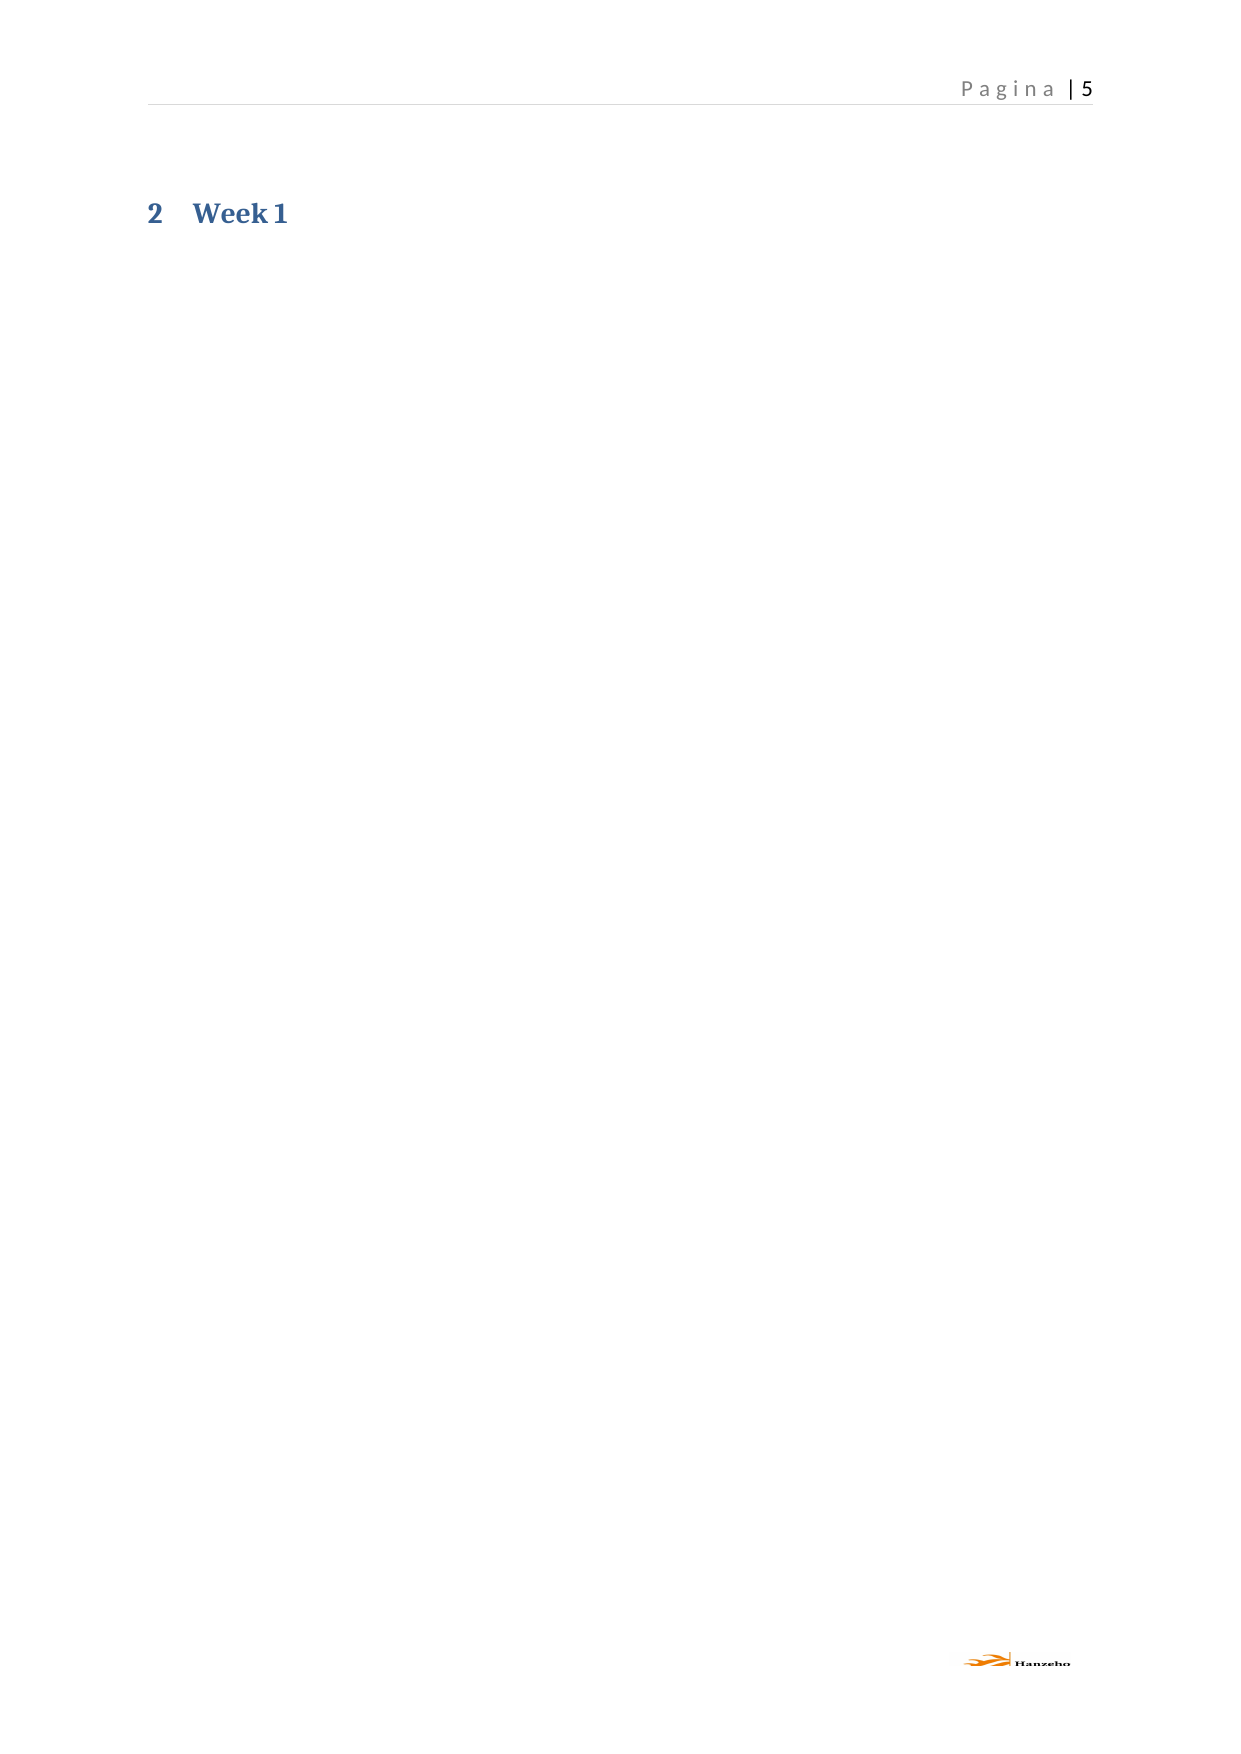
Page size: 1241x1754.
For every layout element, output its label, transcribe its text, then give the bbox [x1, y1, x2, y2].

picture [952, 1652, 1194, 1681]
subtitle Week 1 [148, 198, 1093, 231]
